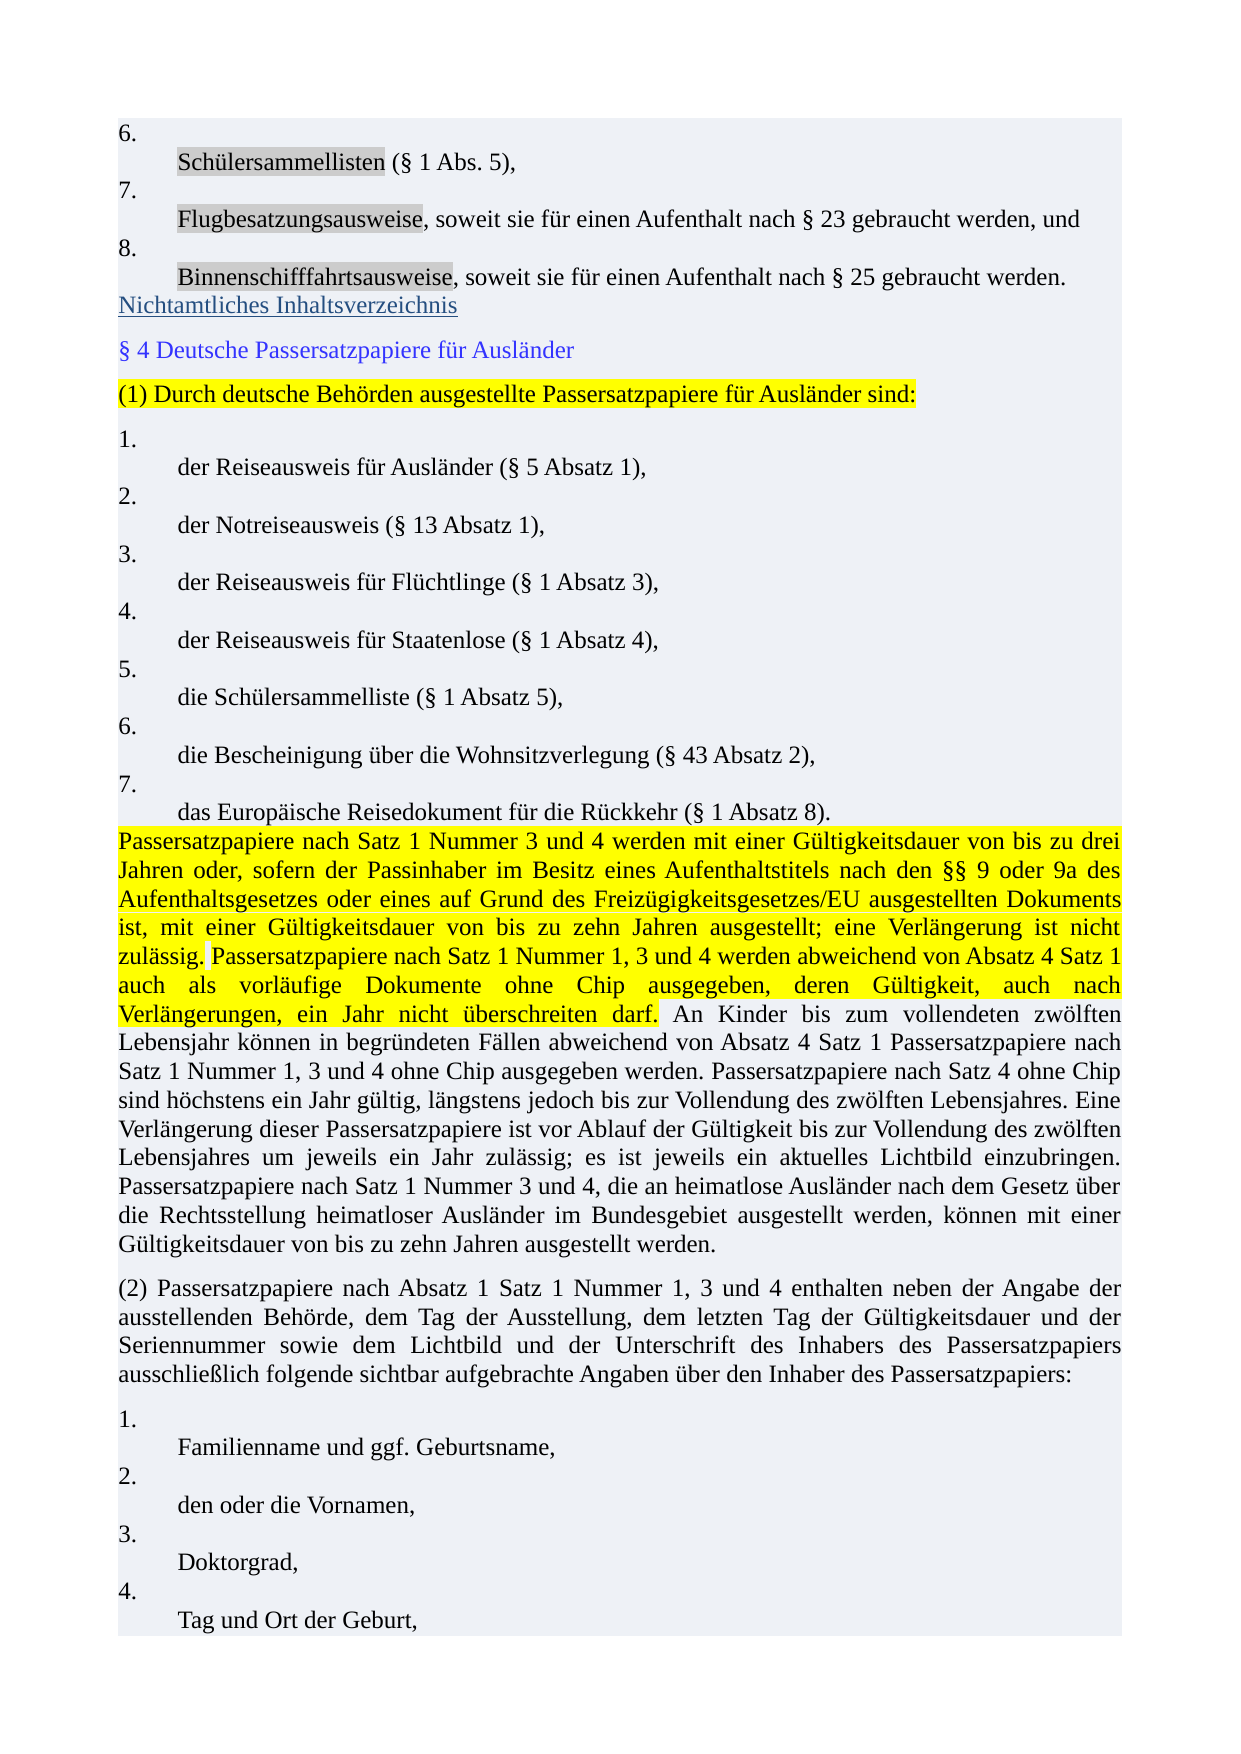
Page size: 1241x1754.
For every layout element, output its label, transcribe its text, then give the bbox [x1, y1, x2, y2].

subtitle 3. [118, 539, 1122, 567]
list den oder die Vornamen, [177, 1490, 1122, 1519]
subtitle 5. [118, 654, 1122, 682]
subtitle 4. [118, 1576, 1122, 1605]
list der Reiseausweis für Ausländer (§ 5 Absatz 1), [177, 452, 1122, 481]
list Flugbesatzungsausweise, soweit sie für einen Aufenthalt nach § 23 gebraucht werden, und [177, 204, 1122, 233]
subtitle 7. [118, 769, 1122, 797]
subtitle 6. [118, 118, 1122, 147]
list Tag und Ort der Geburt, [177, 1605, 1122, 1634]
list der Reiseausweis für Flüchtlinge (§ 1 Absatz 3), [177, 567, 1122, 596]
list das Europäische Reisedokument für die Rückkehr (§ 1 Absatz 8). [177, 797, 1122, 826]
subtitle 4. [118, 596, 1122, 625]
subtitle 2. [118, 481, 1122, 510]
list Doktorgrad, [177, 1547, 1122, 1576]
list die Bescheinigung über die Wohnsitzverlegung (§ 43 Absatz 2), [177, 740, 1122, 769]
text (2) Passersatzpapiere nach Absatz 1 Satz 1 Nummer 1, 3 und 4 enthalten neben der Angabe der ausstellenden Behörde, dem Tag der Ausstellung, dem letzten Tag der Gültigkeitsdauer und der Seriennummer sowie dem Lichtbild und der Unterschrift des Inhabers des Passersatzpapiers ausschließlich folgende sichtbar aufgebrachte Angaben über den Inhaber des Passersatzpapiers: [118, 1273, 1122, 1388]
subtitle § 4 Deutsche Passersatzpapiere für Ausländer [118, 335, 1122, 364]
subtitle 2. [118, 1461, 1122, 1490]
text Nichtamtliches Inhaltsverzeichnis [118, 291, 1122, 319]
list der Reiseausweis für Staatenlose (§ 1 Absatz 4), [177, 625, 1122, 654]
subtitle 8. [118, 233, 1122, 262]
subtitle 3. [118, 1519, 1122, 1547]
text (1) Durch deutsche Behörden ausgestellte Passersatzpapiere für Ausländer sind: [118, 379, 1122, 408]
list der Notreiseausweis (§ 13 Absatz 1), [177, 510, 1122, 539]
subtitle 1. [118, 424, 1122, 452]
list Binnenschifffahrtsausweise, soweit sie für einen Aufenthalt nach § 25 gebraucht werden. [177, 262, 1122, 291]
list die Schülersammelliste (§ 1 Absatz 5), [177, 682, 1122, 711]
list Schülersammellisten (§ 1 Abs. 5), [177, 147, 1122, 176]
list Familienname und ggf. Geburtsname, [177, 1432, 1122, 1461]
subtitle 7. [118, 176, 1122, 204]
subtitle 6. [118, 711, 1122, 740]
subtitle 1. [118, 1404, 1122, 1432]
text Passersatzpapiere nach Satz 1 Nummer 3 und 4 werden mit einer Gültigkeitsdauer von bis zu drei Jahren oder, sofern der Passinhaber im Besitz eines Aufenthaltstitels nach den §§ 9 oder 9a des Aufenthaltsgesetzes oder eines auf Grund des Freizügigkeitsgesetzes/EU ausgestellten Dokuments ist, mit einer Gültigkeitsdauer von bis zu zehn Jahren ausgestellt; eine Verlängerung ist nicht zulässig. Passersatzpapiere nach Satz 1 Nummer 1, 3 und 4 werden abweichend von Absatz 4 Satz 1 auch als vorläufige Dokumente ohne Chip ausgegeben, deren Gültigkeit, auch nach Verlängerungen, ein Jahr nicht überschreiten darf. An Kinder bis zum vollendeten zwölften Lebensjahr können in begründeten Fällen abweichend von Absatz 4 Satz 1 Passersatzpapiere nach Satz 1 Nummer 1, 3 und 4 ohne Chip ausgegeben werden. Passersatzpapiere nach Satz 4 ohne Chip sind höchstens ein Jahr gültig, längstens jedoch bis zur Vollendung des zwölften Lebensjahres. Eine Verlängerung dieser Passersatzpapiere ist vor Ablauf der Gültigkeit bis zur Vollendung des zwölften Lebensjahres um jeweils ein Jahr zulässig; es ist jeweils ein aktuelles Lichtbild einzubringen. Passersatzpapiere nach Satz 1 Nummer 3 und 4, die an heimatlose Ausländer nach dem Gesetz über die Rechtsstellung heimatloser Ausländer im Bundesgebiet ausgestellt werden, können mit einer Gültigkeitsdauer von bis zu zehn Jahren ausgestellt werden. [118, 826, 1122, 1257]
